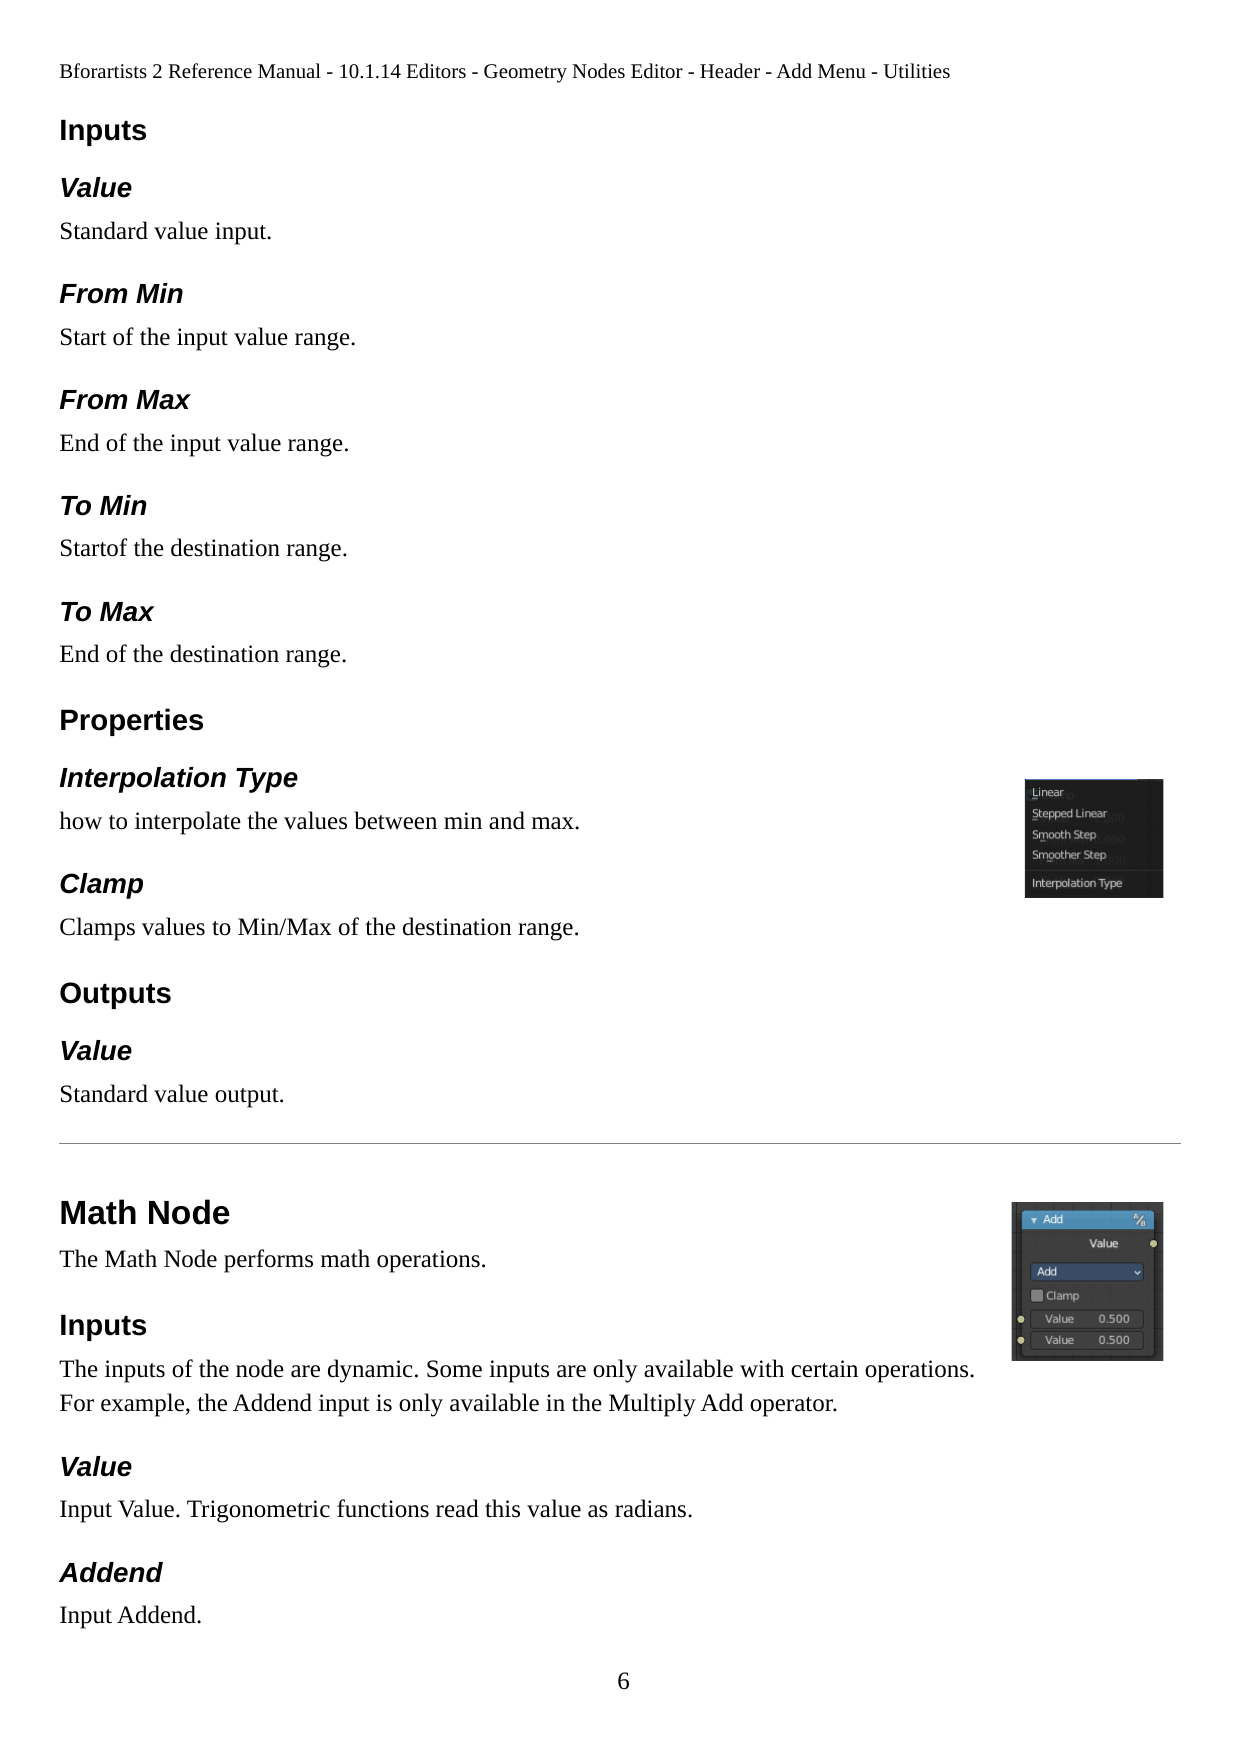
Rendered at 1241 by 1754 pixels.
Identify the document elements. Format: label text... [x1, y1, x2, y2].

subtitle Math Node [59, 1193, 1181, 1232]
text End of the destination range. [59, 639, 1181, 668]
subtitle Interpolation Type [59, 762, 1181, 794]
picture [1024, 779, 1164, 898]
subtitle Inputs [59, 113, 1181, 146]
subtitle To Max [59, 595, 1181, 627]
picture [1011, 1202, 1164, 1361]
subtitle Inputs [59, 1308, 1011, 1342]
subtitle From Min [59, 277, 1181, 309]
subtitle Value [59, 1450, 1181, 1482]
subtitle Value [59, 171, 1181, 203]
subtitle Value [59, 1034, 1181, 1066]
text Input Value. Trigonometric functions read this value as radians. [59, 1494, 1181, 1523]
subtitle Addend [59, 1556, 1181, 1588]
text End of the input value range. [59, 428, 1181, 456]
text The inputs of the node are dynamic. Some inputs are only available with certain operations. For example, the Addend input is only available in the Multiply Add operator. [59, 1354, 1181, 1417]
subtitle From Max [59, 383, 1181, 415]
subtitle Outputs [59, 976, 1181, 1009]
subtitle Clamp [59, 868, 1181, 900]
text Input Addend. [59, 1600, 1181, 1629]
text Clamps values to Min/Max of the destination range. [59, 912, 1181, 941]
subtitle Properties [59, 703, 1181, 737]
text Startof the destination range. [59, 533, 1181, 562]
text Start of the input value range. [59, 322, 1181, 350]
text how to interpolate the values between min and max. [59, 806, 1024, 835]
subtitle To Min [59, 489, 1181, 521]
text Standard value input. [59, 216, 1181, 244]
text Standard value output. [59, 1079, 1181, 1108]
subtitle [1164, 1308, 1181, 1342]
text The Math Node performs math operations. [59, 1244, 1011, 1273]
